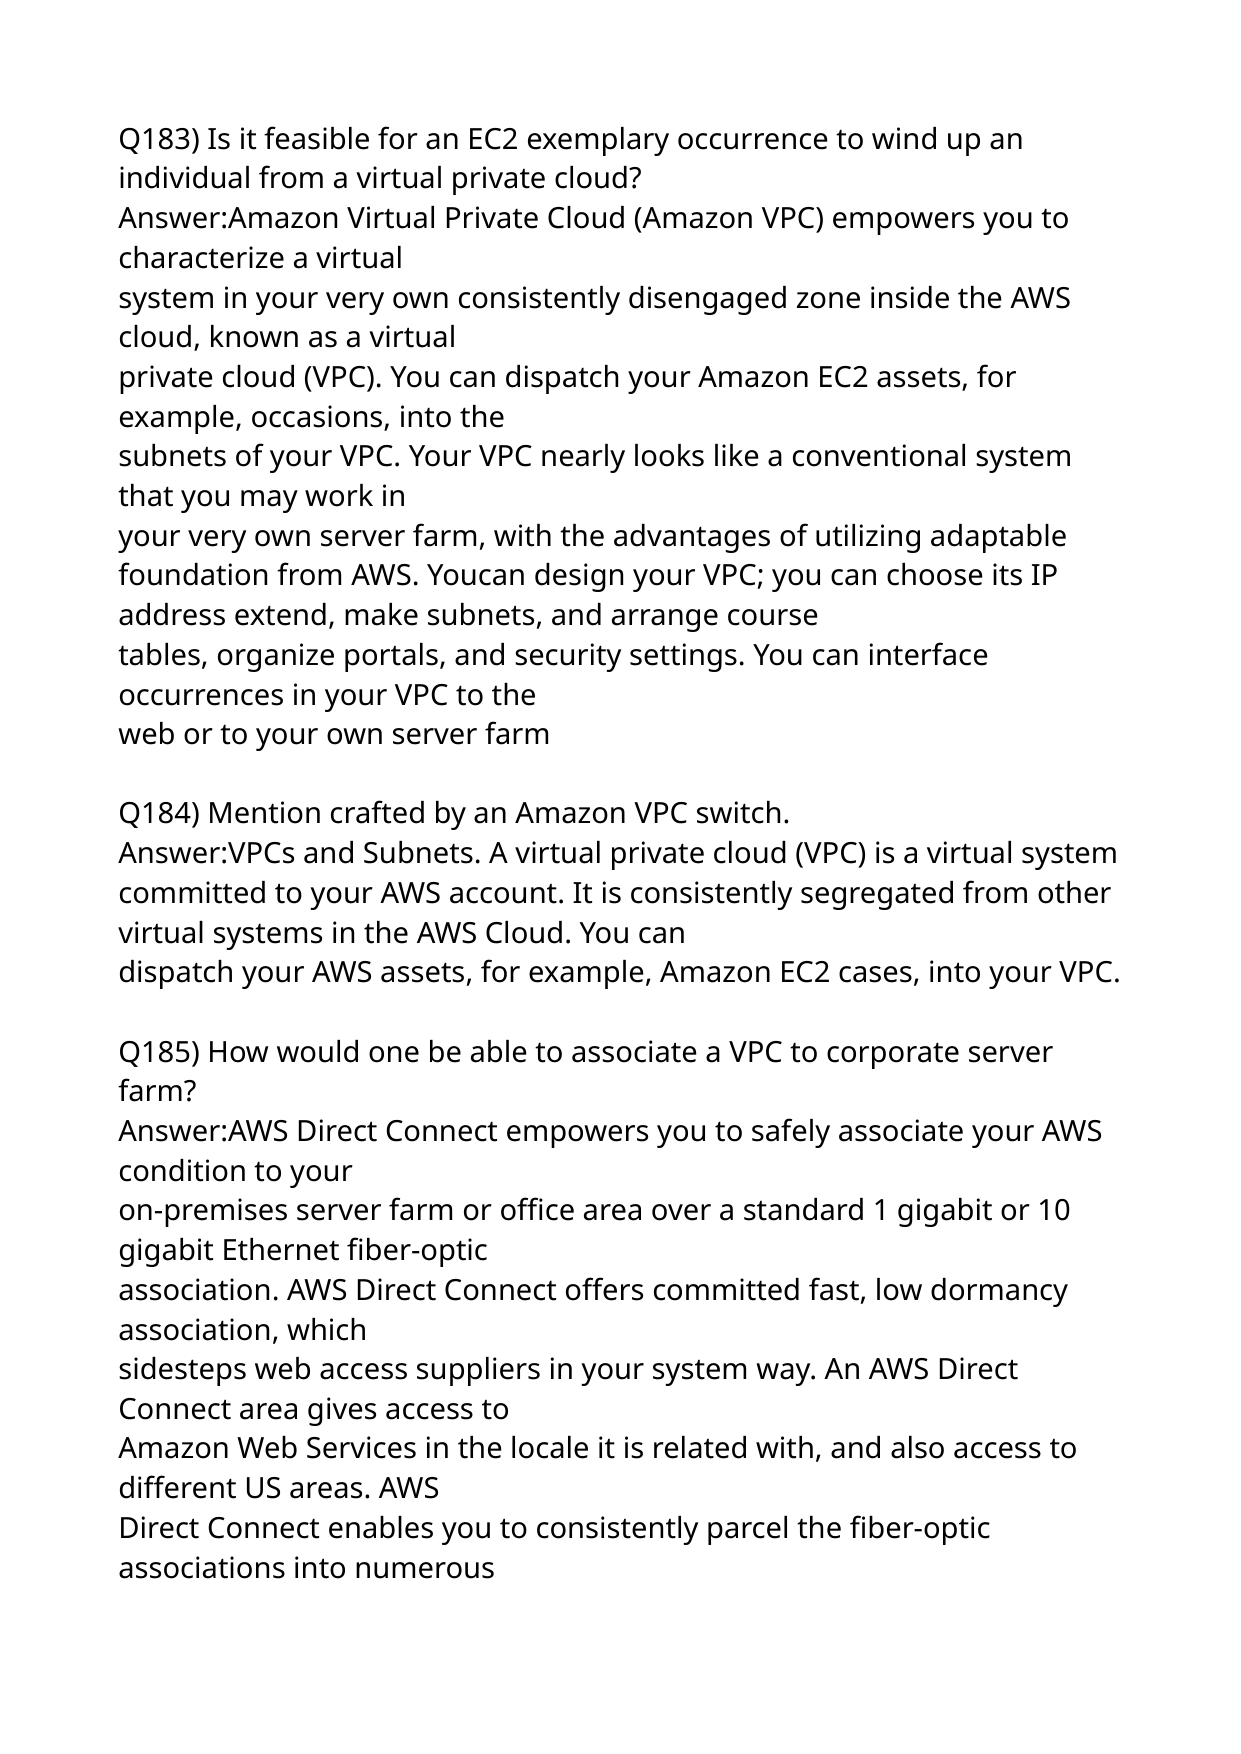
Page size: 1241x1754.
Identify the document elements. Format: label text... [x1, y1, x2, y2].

text Q184) Mention crafted by an Amazon VPC switch. [118, 793, 1122, 832]
text your very own server farm, with the advantages of utilizing adaptable foundation from AWS. Youcan design your VPC; you can choose its IP address extend, make subnets, and arrange course [118, 515, 1122, 634]
text Direct Connect enables you to consistently parcel the fiber-optic associations into numerous [118, 1507, 1122, 1587]
text Q183) Is it feasible for an EC2 exemplary occurrence to wind up an individual from a virtual private cloud? [118, 118, 1122, 197]
text private cloud (VPC). You can dispatch your Amazon EC2 assets, for example, occasions, into the [118, 356, 1122, 436]
text dispatch your AWS assets, for example, Amazon EC2 cases, into your VPC. [118, 952, 1122, 991]
text on-premises server farm or office area over a standard 1 gigabit or 10 gigabit Ethernet fiber-optic [118, 1190, 1122, 1269]
text Amazon Web Services in the locale it is related with, and also access to different US areas. AWS [118, 1428, 1122, 1507]
text tables, organize portals, and security settings. You can interface occurrences in your VPC to the [118, 634, 1122, 713]
text association. AWS Direct Connect offers committed fast, low dormancy association, which [118, 1269, 1122, 1348]
text sidesteps web access suppliers in your system way. An AWS Direct Connect area gives access to [118, 1348, 1122, 1428]
text system in your very own consistently disengaged zone inside the AWS cloud, known as a virtual [118, 277, 1122, 356]
text web or to your own server farm [118, 713, 1122, 753]
text Answer:VPCs and Subnets. A virtual private cloud (VPC) is a virtual system committed to your AWS account. It is consistently segregated from other virtual systems in the AWS Cloud. You can [118, 832, 1122, 952]
text Answer:Amazon Virtual Private Cloud (Amazon VPC) empowers you to characterize a virtual [118, 197, 1122, 277]
text Q185) How would one be able to associate a VPC to corporate server farm? [118, 1031, 1122, 1110]
text subnets of your VPC. Your VPC nearly looks like a conventional system that you may work in [118, 436, 1122, 515]
text Answer:AWS Direct Connect empowers you to safely associate your AWS condition to your [118, 1110, 1122, 1190]
